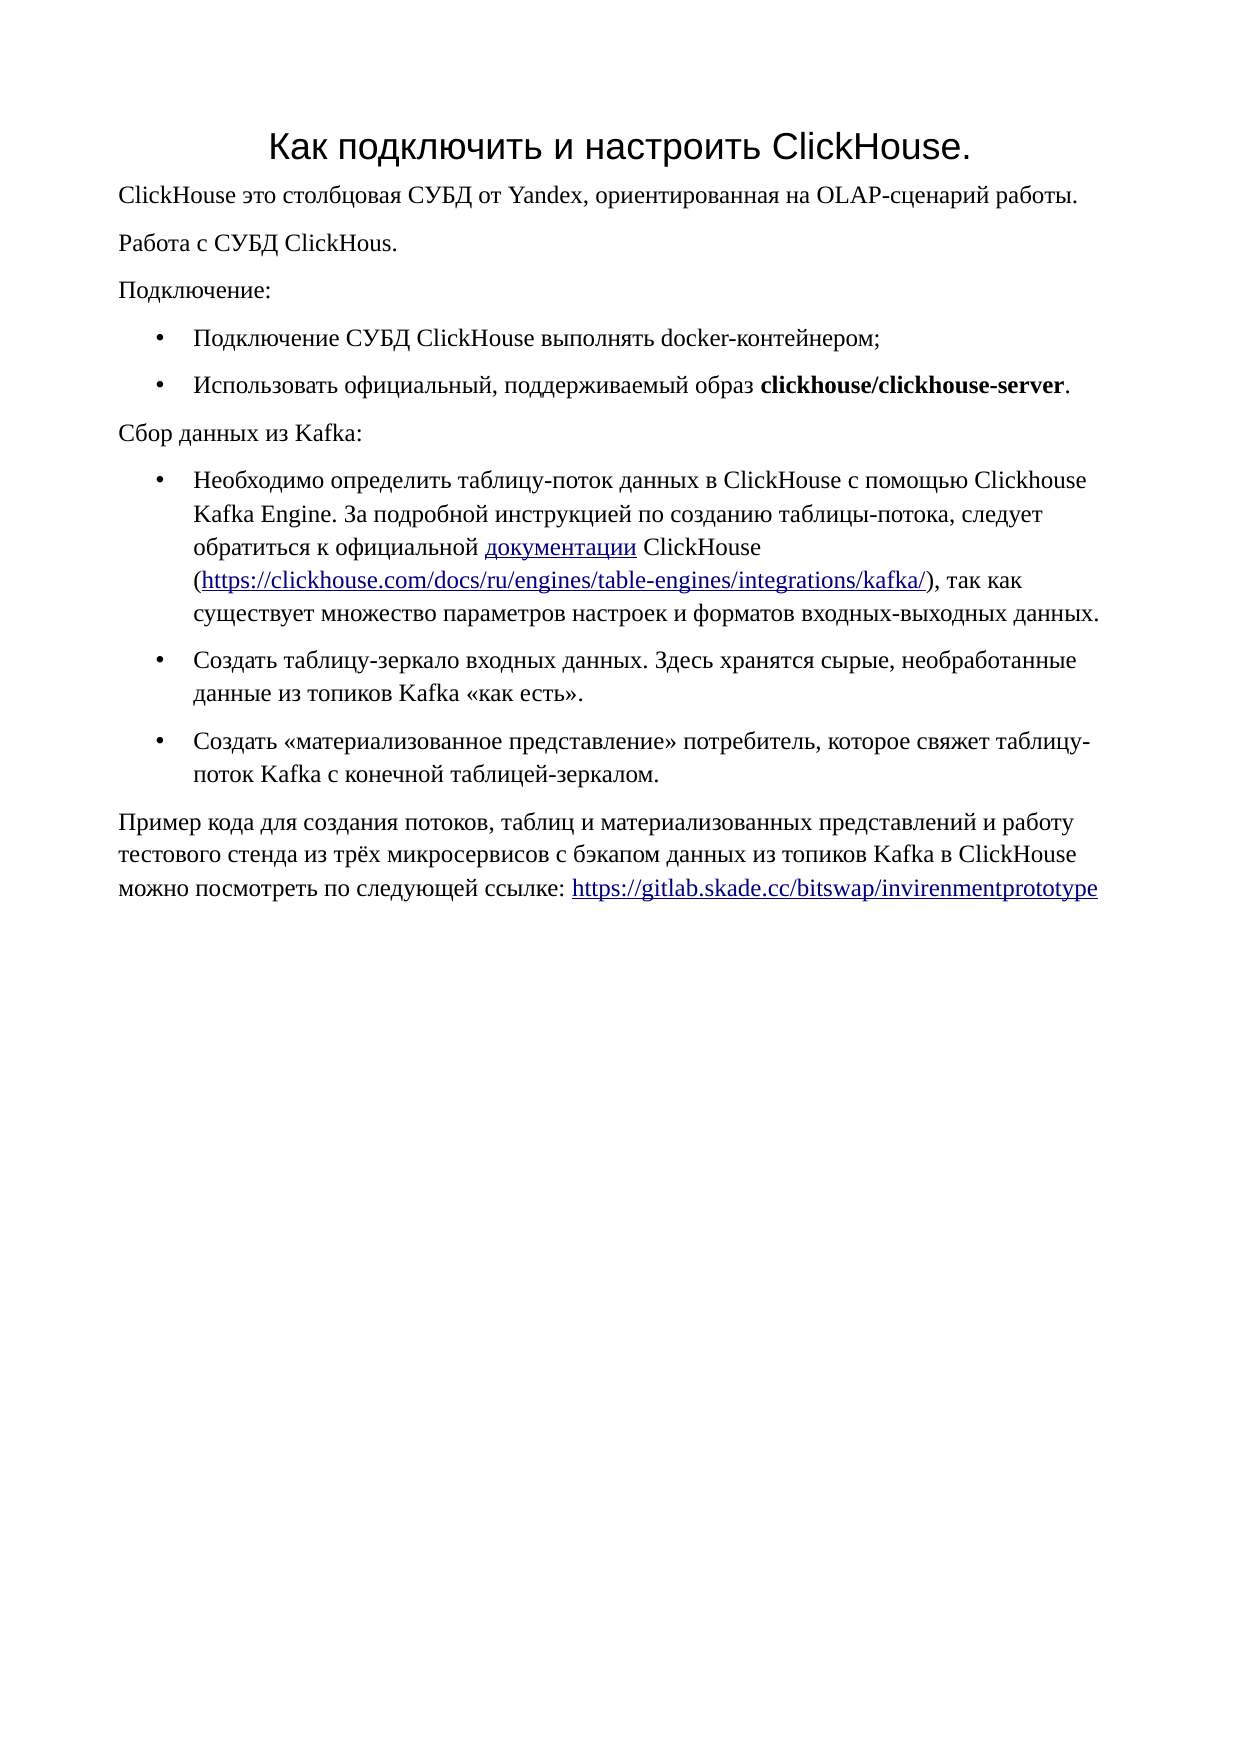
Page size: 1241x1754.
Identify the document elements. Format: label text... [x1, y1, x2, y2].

text Сбор данных из Kafka: [118, 418, 1122, 447]
list Подключение СУБД ClickHouse выполнять docker-контейнером; [156, 323, 1122, 352]
list Создать «материализованное представление» потребитель, которое свяжет таблицу-поток Kafka с конечной таблицей-зеркалом. [156, 726, 1122, 788]
text Работа с СУБД ClickHous. [118, 228, 1122, 256]
list Создать таблицу-зеркало входных данных. Здесь хранятся сырые, необработанные данные из топиков Kafka «как есть». [156, 645, 1122, 707]
list Необходимо определить таблицу-поток данных в ClickHouse с помощью Clickhouse Kafka Engine. За подробной инструкцией по созданию таблицы-потока, следует обратиться к официальной документации ClickHouse (https://clickhouse.com/docs/ru/engines/table-engines/integrations/kafka/), так как существует множество параметров настроек и форматов входных-выходных данных. [156, 466, 1122, 626]
text Пример кода для создания потоков, таблиц и материализованных представлений и работу тестового стенда из трёх микросервисов с бэкапом данных из топиков Kafka в ClickHouse можно посмотреть по следующей ссылке: https://gitlab.skade.cc/bitswap/invirenmentprototype [118, 807, 1122, 901]
text ClickHouse это столбцовая СУБД от Yandex, ориентированная на OLAP-сценарий работы. [118, 180, 1122, 209]
subtitle Как подключить и настроить ClickHouse. [118, 124, 1122, 167]
list Использовать официальный, поддерживаемый образ clickhouse/clickhouse-server. [156, 370, 1122, 399]
text Подключение: [118, 275, 1122, 304]
